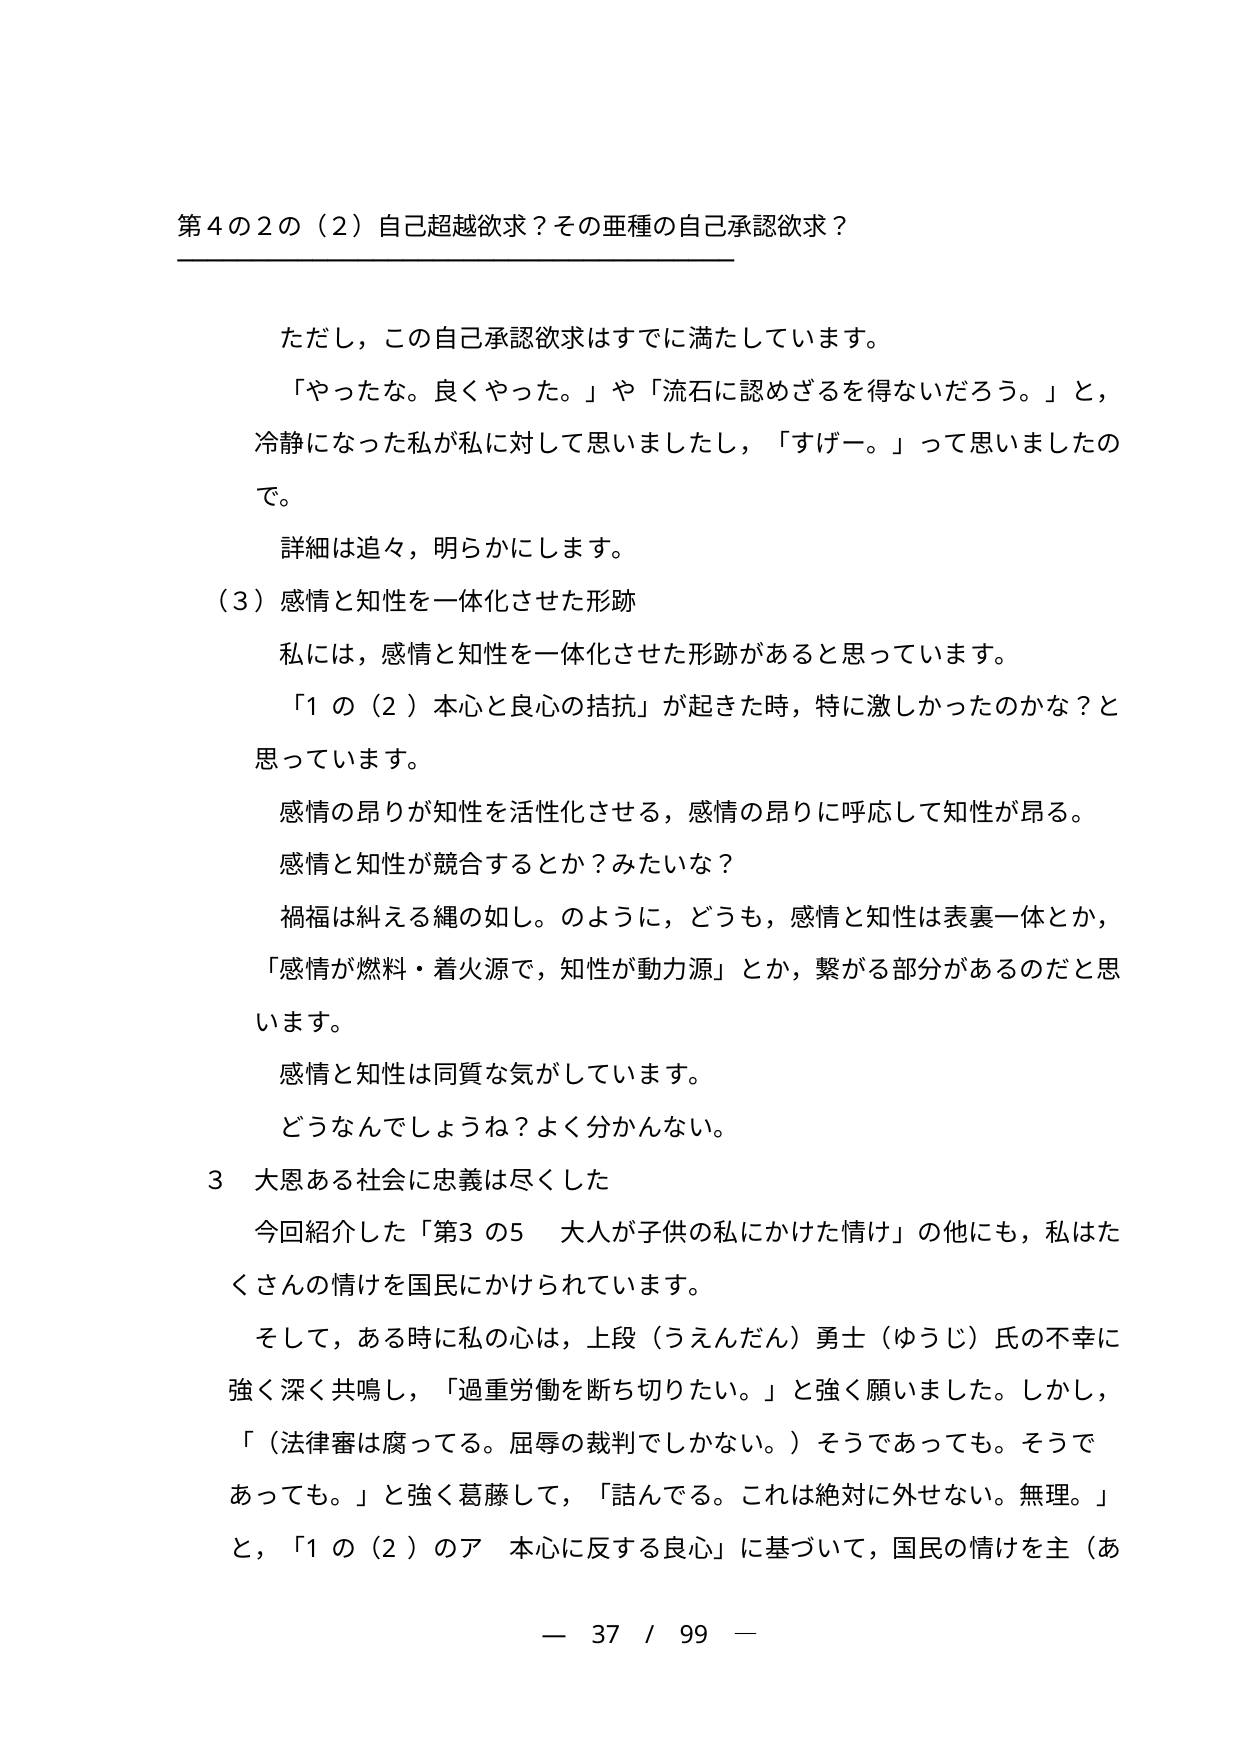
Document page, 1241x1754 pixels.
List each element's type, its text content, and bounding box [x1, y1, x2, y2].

text 詳細は追々，明らかにします。 [243, 521, 1122, 573]
subtitle 感情と知性を一体化させた形跡 [199, 573, 1122, 626]
text 私には，感情と知性を一体化させた形跡があると思っています。 [243, 626, 1122, 679]
text 今回紹介した「第３の５ 大人が子供の私にかけた情け」の他にも，私はたくさんの情けを国民にかけられています。 [221, 1205, 1122, 1310]
text 感情と知性は同質な気がしています。 [243, 1047, 1122, 1099]
text 感情と知性が競合するとか？みたいな？ [243, 836, 1122, 889]
subtitle 大恩ある社会に忠義は尽くした [199, 1152, 1122, 1205]
text 「１の（２）本心と良心の拮抗」が起きた時，特に激しかったのかな？と思っています。 [243, 679, 1122, 784]
text ただし，この自己承認欲求はすでに満たしています。 [243, 310, 1122, 363]
text 感情の昂りが知性を活性化させる，感情の昂りに呼応して知性が昂る。 [243, 784, 1122, 836]
text そして，ある時に私の心は，上段（うえんだん）勇士（ゆうじ）氏の不幸に強く深く共鳴し，「過重労働を断ち切りたい。」と強く願いました。しかし，「（法律審は腐ってる。屈辱の裁判でしかない。）そうであっても。そうであっても。」と強く葛藤して，「詰んでる。これは絶対に外せない。無理。」と，「１の（２）のア 本心に反する良心」に基づいて，国民の情けを主（あるじ）と認め，国民の情けに服し，「解法の存在」を何よりも恐れて，「私は，才ある男です。」と，２ちゃんねるに強く誓いました。 [221, 1310, 1122, 1573]
text どうなんでしょうね？よく分かんない。 [243, 1099, 1122, 1152]
text 「やったな。良くやった。」や「流石に認めざるを得ないだろう。」と，冷静になった私が私に対して思いましたし，「すげー。」って思いましたので。 [243, 363, 1122, 521]
text 禍福は糾える縄の如し。のように，どうも，感情と知性は表裏一体とか，「感情が燃料・着火源で，知性が動力源」とか，繋がる部分があるのだと思います。 [243, 889, 1122, 1047]
